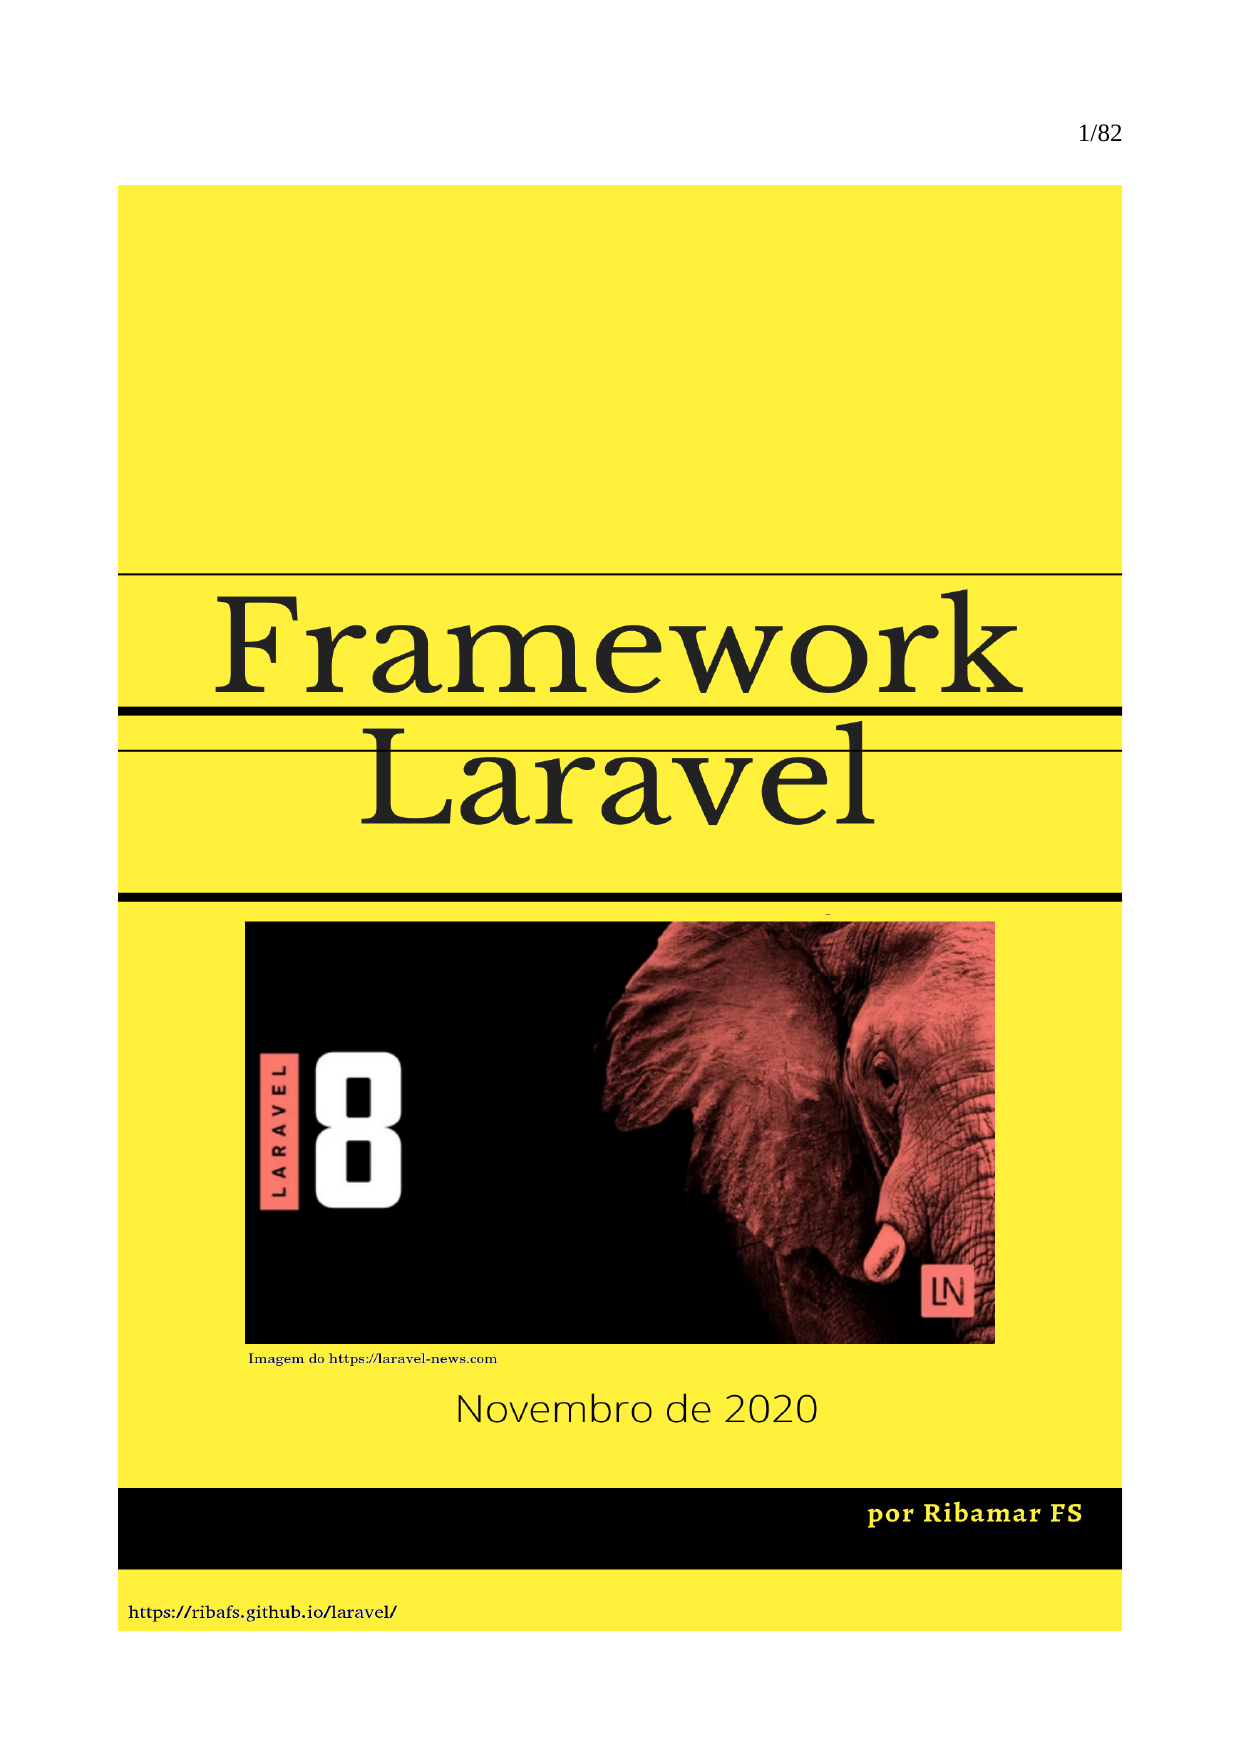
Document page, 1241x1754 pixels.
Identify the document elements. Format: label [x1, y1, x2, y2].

picture [118, 185, 1123, 1631]
